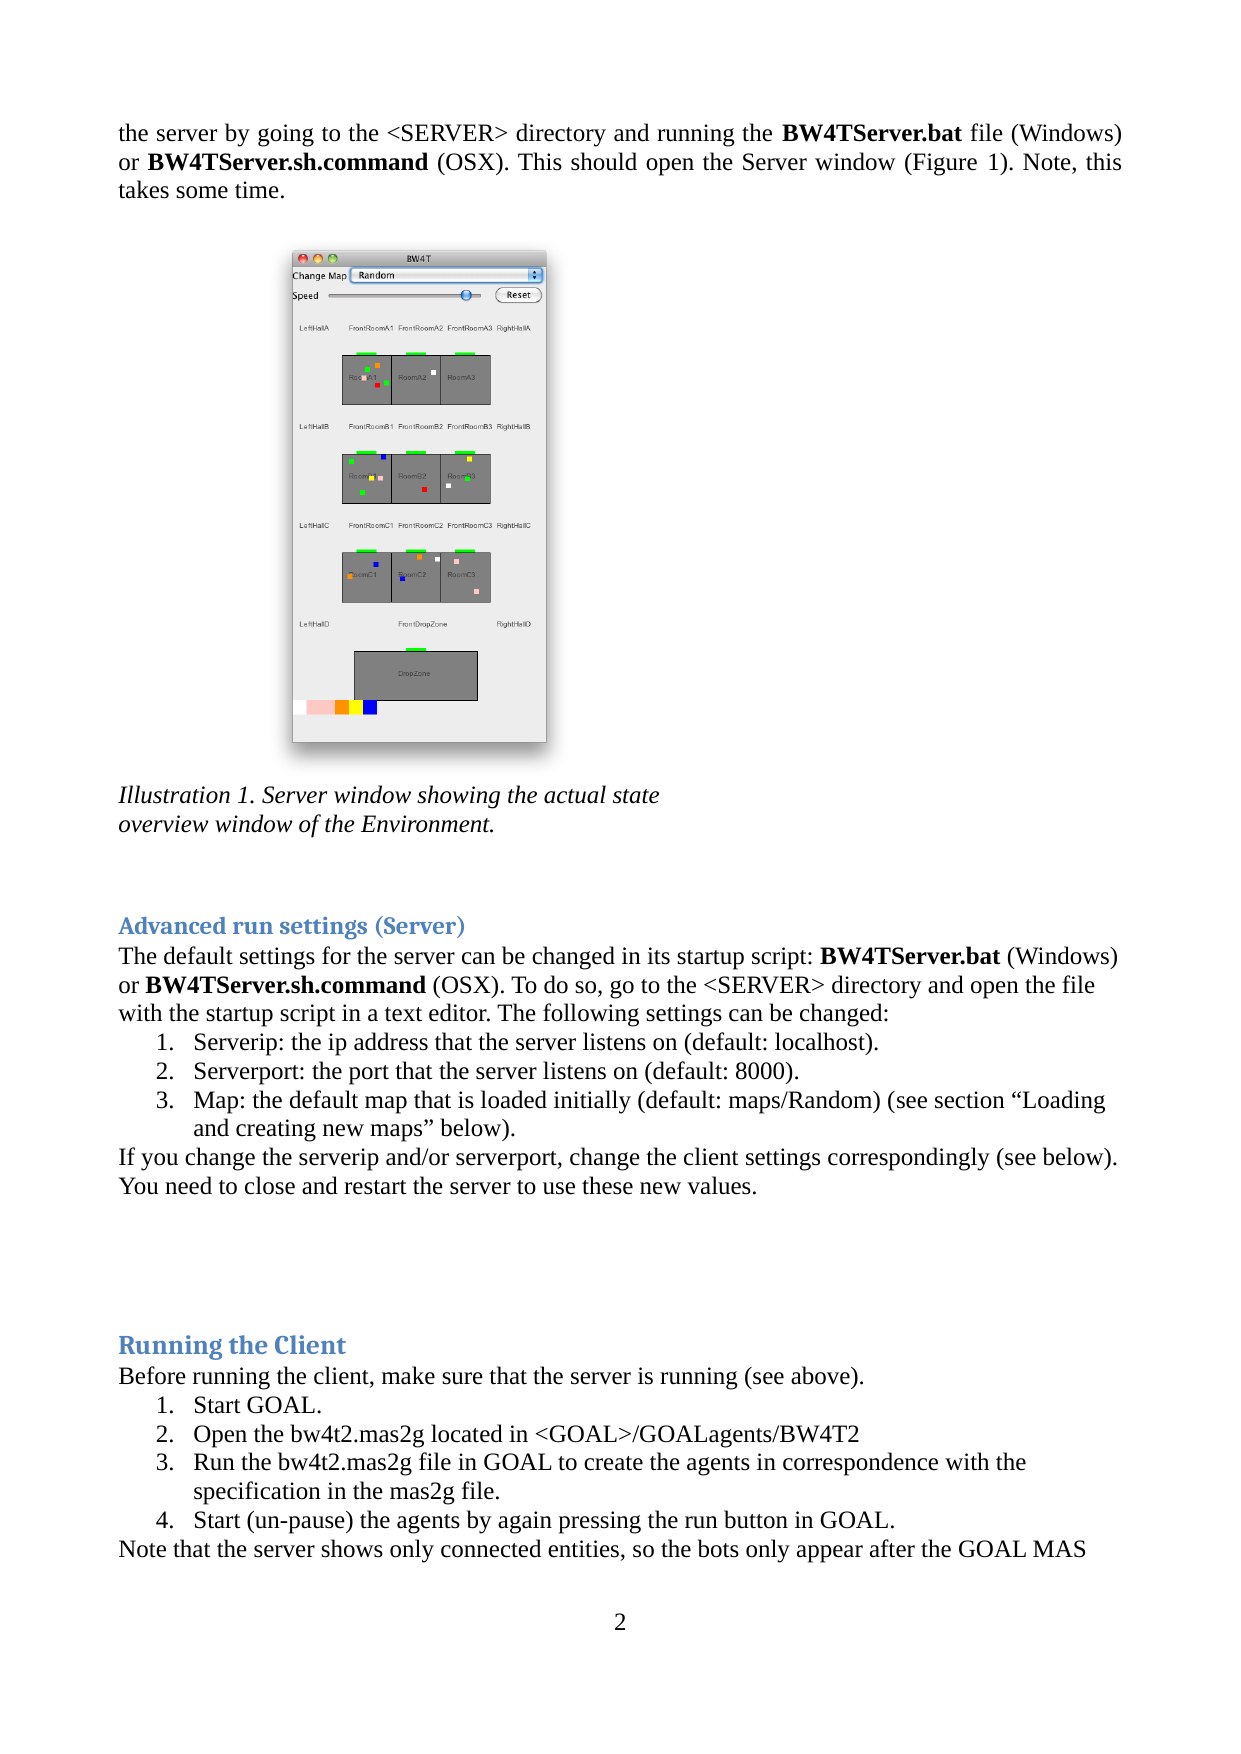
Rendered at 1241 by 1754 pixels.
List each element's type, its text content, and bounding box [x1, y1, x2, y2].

text the server by going to the <SERVER> directory and running the BW4TServer.bat file (Windows) or BW4TServer.sh.command (OSX). This should open the Server window (Figure 1). Note, this takes some time. [118, 118, 1122, 204]
table_header [107, 233, 264, 780]
list Serverport: the port that the server listens on (default: 8000). [156, 1056, 1122, 1085]
text You need to close and restart the server to use these new values. [118, 1171, 1122, 1200]
list Start GOAL. [156, 1390, 1122, 1419]
text Note that the server shows only connected entities, so the bots only appear after the GOAL MAS [118, 1534, 1122, 1562]
picture [264, 233, 574, 781]
list Map: the default map that is loaded initially (default: maps/Random) (see section “Loading and creating new maps” below). [156, 1085, 1122, 1142]
text The default settings for the server can be changed in its startup script: BW4TServer.bat (Windows) or BW4TServer.sh.command (OSX). To do so, go to the <SERVER> directory and open the file with the startup script in a text editor. The following settings can be changed: [118, 941, 1122, 1027]
list Serverip: the ip address that the server listens on (default: localhost). [156, 1027, 1122, 1056]
text Before running the client, make sure that the server is running (see above). [118, 1361, 1122, 1390]
table_header [574, 233, 731, 780]
list Run the bw4t2.mas2g file in GOAL to create the agents in correspondence with the specification in the mas2g file. [156, 1447, 1122, 1505]
subtitle Running the Client [118, 1330, 1122, 1361]
text If you change the serverip and/or serverport, change the client settings correspondingly (see below). [118, 1142, 1122, 1171]
table_cell Illustration 1. Server window showing the actual state overview window of the Environment. [107, 780, 731, 838]
subtitle Advanced run settings (Server) [118, 912, 1122, 941]
list Start (un-pause) the agents by again pressing the run button in GOAL. [156, 1505, 1122, 1534]
list Open the bw4t2.mas2g located in <GOAL>/GOALagents/BW4T2 [156, 1419, 1122, 1447]
